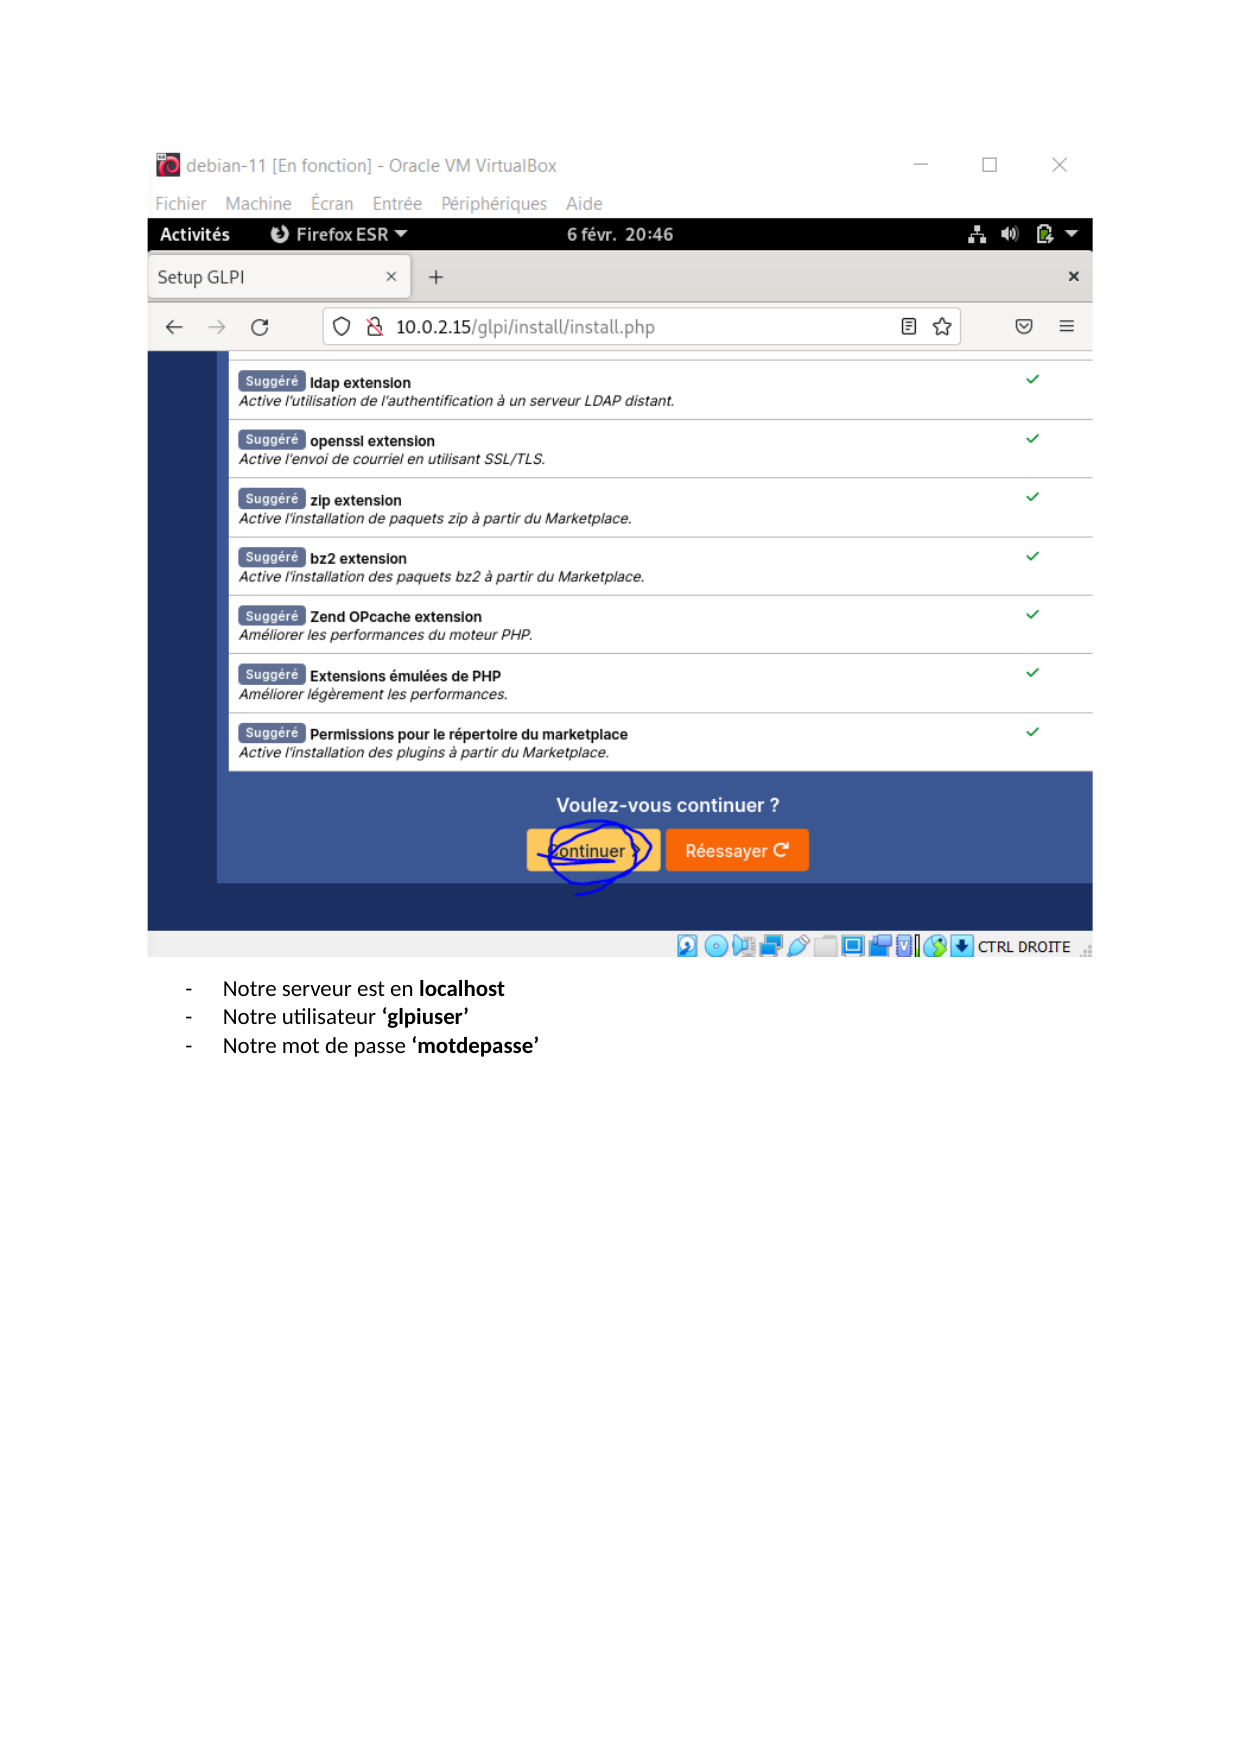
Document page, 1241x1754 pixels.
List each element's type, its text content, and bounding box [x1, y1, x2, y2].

list Notre mot de passe ‘motdepasse’ [185, 1031, 1093, 1059]
list Notre utilisateur ‘glpiuser’ [185, 1002, 1093, 1031]
list Notre serveur est en localhost [185, 974, 1093, 1002]
